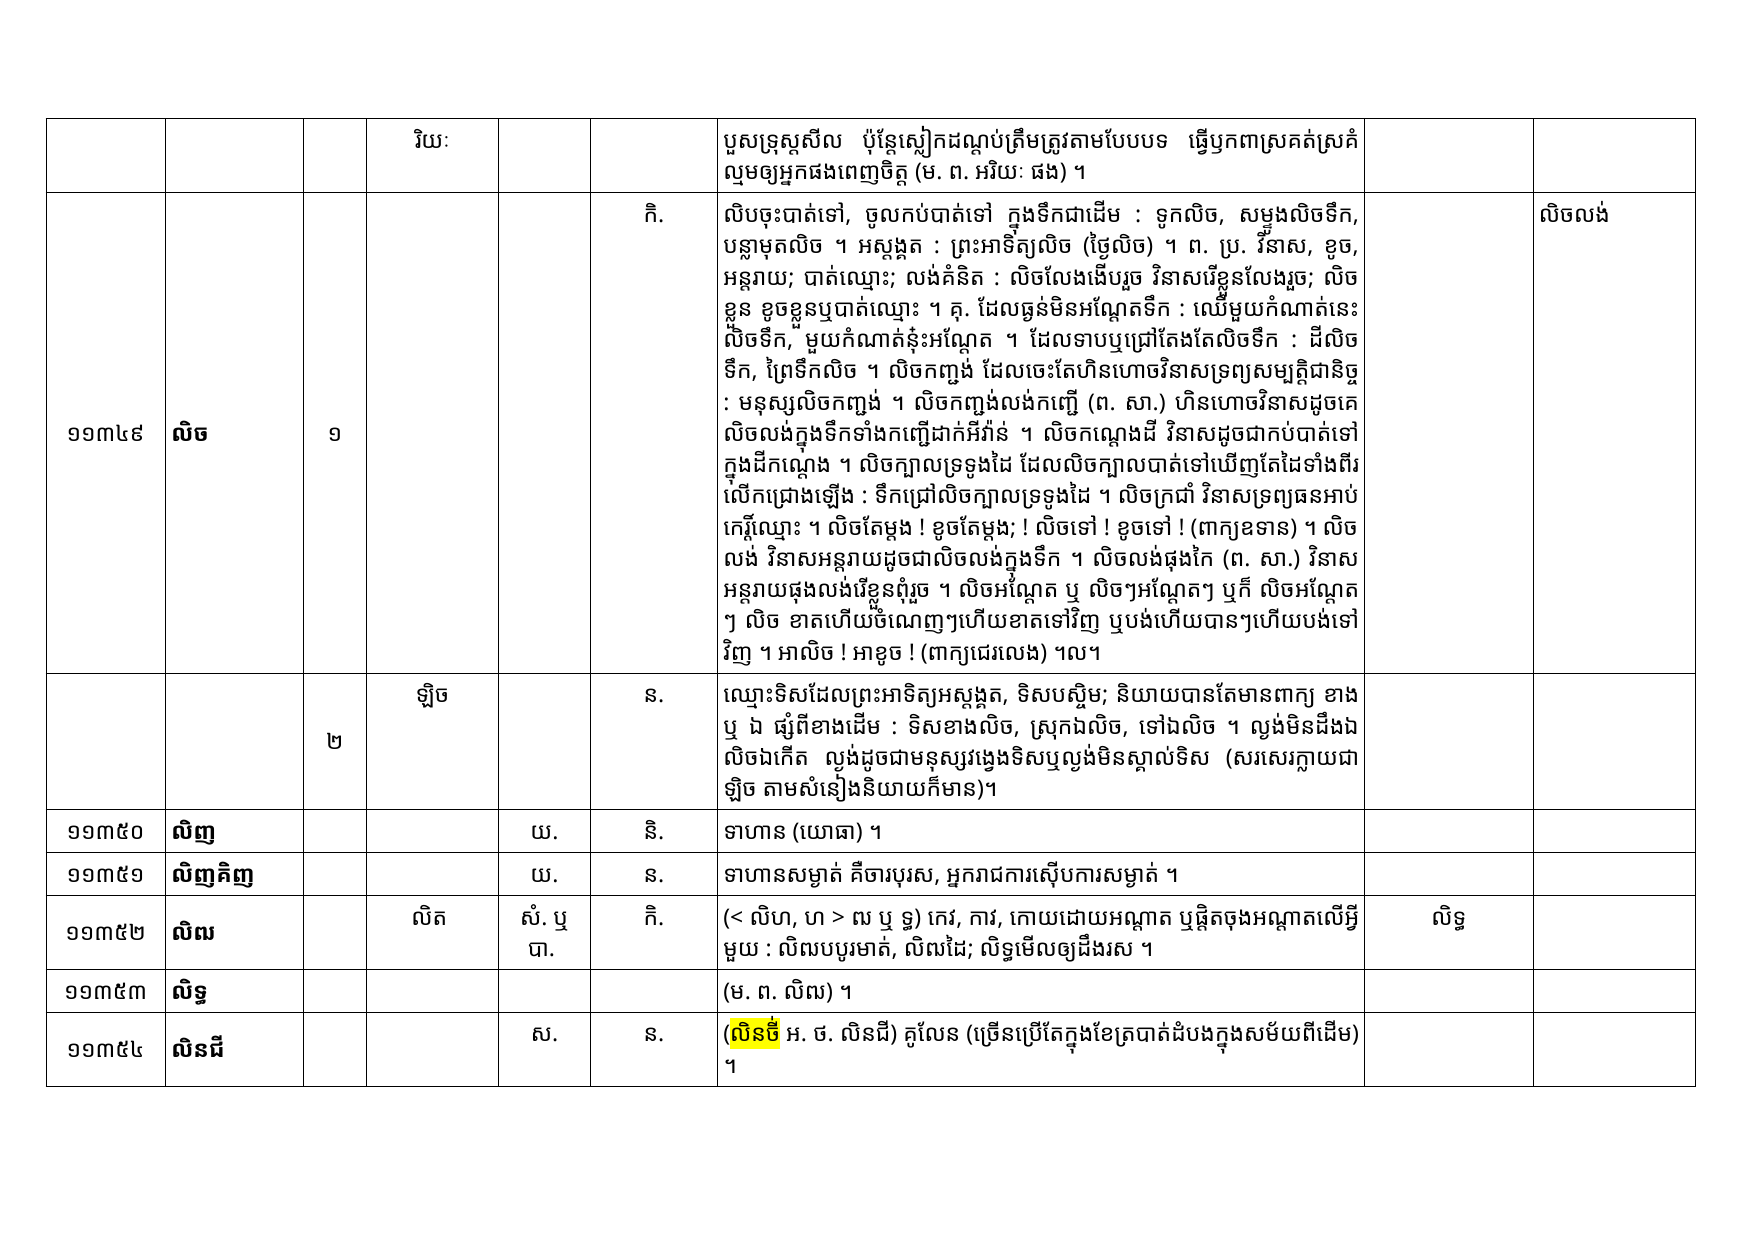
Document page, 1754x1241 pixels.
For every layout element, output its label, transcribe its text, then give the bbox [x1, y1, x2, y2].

table_cell លិច [166, 193, 303, 672]
table_cell [367, 810, 498, 852]
table_cell ១១៣៥០ [47, 810, 165, 852]
table_cell ១១៣៥៣ [47, 970, 165, 1012]
table_cell ឡិច [367, 674, 498, 809]
table_cell លិទ្ធ [166, 970, 303, 1012]
table_cell [1365, 193, 1533, 672]
table_cell [1534, 970, 1695, 1012]
table_cell ២ [304, 674, 366, 809]
table_cell [367, 1013, 498, 1086]
table_cell [304, 1013, 366, 1086]
table_cell [1534, 896, 1695, 969]
table_cell ១១៣៥១ [47, 853, 165, 895]
table_cell លិត [367, 896, 498, 969]
table_cell លិញគិញ [166, 853, 303, 895]
table_cell [1365, 119, 1533, 192]
table_cell រិយៈ [367, 119, 498, 192]
table_cell [499, 119, 590, 192]
table_cell [499, 970, 590, 1012]
table_cell [499, 193, 590, 672]
table_cell [499, 674, 590, 809]
table_cell [47, 674, 165, 809]
table_cell ន. [591, 1013, 717, 1086]
table_cell (ម. ព. លិឍ) ។ [718, 970, 1364, 1012]
table_cell [1534, 810, 1695, 852]
table_cell [1534, 119, 1695, 192]
table_cell [304, 896, 366, 969]
table_cell [304, 810, 366, 852]
table_cell ១១៣៤៩ [47, 193, 165, 672]
table_cell កិ. [591, 193, 717, 672]
table_cell ស. [499, 1013, 590, 1086]
table_cell ទាហាន​សម្ងាត់ គឺ​ចារ​បុរស, អ្នក​រាជការ​ស៊ើប​ការ​សម្ងាត់ ។ [718, 853, 1364, 895]
table_cell [304, 853, 366, 895]
table_cell [367, 193, 498, 672]
table_cell [304, 119, 366, 192]
table_cell [367, 853, 498, 895]
table_cell លិញ [166, 810, 303, 852]
table_cell ១១៣៥២ [47, 896, 165, 969]
table_cell [304, 970, 366, 1012]
table_cell ឈ្មោះ​ទិស​ដែល​ព្រះ​អាទិត្យ​អស្តង្គត, ទិស​បស្ចិម; និយាយ​បាន​តែ​មាន​ពាក្យ ខាង ឬ ឯ ផ្សំ​ពី​ខាង​ដើម : ទិស​ខាង​លិច, ស្រុក​ឯ​លិច, ទៅ​ឯ​លិច ។ ល្ងង់​មិន​ដឹង​ឯ​លិច​ឯ​កើត ល្ងង់​ដូច​ជា​មនុស្ស​វង្វេង​ទិស​ឬ​ល្ងង់​មិន​ស្គាល់​ទិស (សរសេរ​ក្លាយ​ជា ឡិច តាម​សំនៀង​និយាយ​ក៏​មាន)។ [718, 674, 1364, 809]
table_cell លិទ្ធ [1365, 896, 1533, 969]
table_cell លិឍ [166, 896, 303, 969]
table_cell ១១៣៥៤ [47, 1013, 165, 1086]
table_cell សំ. ឬ បា. [499, 896, 590, 969]
table_cell យ. [499, 810, 590, 852]
table_cell ១ [304, 193, 366, 672]
table_cell (< លិហ, ហ > ឍ ឬ ទ្ធ) កេវ, កាវ, កោយ​ដោយ​អណ្តាត ឬ​ផ្តិត​ចុង​អណ្តាត​លើ​អ្វី​មួយ : លិឍ​បបូរ​មាត់, លិឍ​ដៃ; លិទ្ធ​មើល​ឲ្យ​ដឹង​រស ។ [718, 896, 1364, 969]
table_cell [1365, 674, 1533, 809]
table_cell (លិនចី់ អ. ថ. លិនជី) គូលែន (ច្រើន​ប្រើ​តែ​ក្នុង​ខែត្រ​បាត់ដំបង​ក្នុង​សម័យ​ពី​ដើម) ។ [718, 1013, 1364, 1086]
table_cell [166, 674, 303, 809]
table_cell លិច​លង់ [1534, 193, 1695, 672]
table_cell យ. [499, 853, 590, 895]
table_cell ន. [591, 674, 717, 809]
table_cell បួស​ទ្រុស្ត​សីល ប៉ុន្តែ​ស្លៀក​ដណ្តប់​ត្រឹម​ត្រូវ​តាម​បែប​បទ ធ្វើ​ឫកពា​ស្រគត់ស្រគំ ល្មម​ឲ្យ​អ្នក​ផង​ពេញ​ចិត្ត (ម. ព. អរិយៈ ផង) ។ [718, 119, 1364, 192]
table_cell [47, 119, 165, 192]
table_cell លិនជី [166, 1013, 303, 1086]
table_cell [1534, 674, 1695, 809]
table_cell [166, 119, 303, 192]
table_cell កិ. [591, 896, 717, 969]
table_cell [1365, 970, 1533, 1012]
table_cell [1365, 853, 1533, 895]
table_cell [591, 970, 717, 1012]
table_cell ន. [591, 853, 717, 895]
table_cell ទាហាន (យោធា) ។ [718, 810, 1364, 852]
table_cell [1534, 1013, 1695, 1086]
table_cell [591, 119, 717, 192]
table_cell [1365, 810, 1533, 852]
table_cell [1534, 853, 1695, 895]
table_cell និ. [591, 810, 717, 852]
table_cell លិប​ចុះ​បាត់​ទៅ, ចូល​កប់​បាត់​ទៅ ក្នុង​ទឹក​ជាដើម : ទូក​លិច, សម្ទូង​លិច​ទឹក, បន្លា​មុត​លិច ។ អស្តង្គត : ព្រះ​អាទិត្យ​លិច (ថ្ងៃ​លិច) ។ ព. ប្រ. វិនាស, ខូច, អន្តរាយ; បាត់​ឈ្មោះ; លង់​គំនិត : លិច​លែង​ងើប​រួច វិនាស​រើ​ខ្លួន​លែង​រួច; លិច​ខ្លួន ខូច​ខ្លួន​ឬ​បាត់​ឈ្មោះ ។ គុ. ដែល​ធ្ងន់​មិន​អណ្តែត​ទឹក : ឈើ​មួយ​កំណាត់​នេះ​លិច​ទឹក, មួយ​កំណាត់​នុ៎ះ​អណ្តែត ។ ដែល​ទាប​ឬ​ជ្រៅ​តែង​តែ​លិច​ទឹក : ដី​លិច​ទឹក, ព្រៃ​ទឹក​លិច ។ លិច​កញ្ជង់ ដែល​ចេះ​តែ​ហិន​ហោច​វិនាស​ទ្រព្យ​សម្បត្តិ​ជានិច្ច : មនុស្ស​លិច​កញ្ជង់ ។ លិច​កញ្ជង់​លង់​កញ្ជើ (ព. សា.) ហិន​ហោច​វិនាស​ដូច​គេ​លិច​លង់​ក្នុង​ទឹក​ទាំង​កញ្ជើ​ដាក់​អីវ៉ាន់ ។ លិច​កណ្តេង​ដី វិនាស​ដូច​ជា​កប់​បាត់​ទៅ​ក្នុង​ដី​កណ្តេង ។ លិច​ក្បាល​ទ្រទូង​ដៃ ដែល​លិច​ក្បាល​បាត់​ទៅ​ឃើញ​តែ​ដៃ​ទាំង​ពីរ​លើក​ជ្រោង​ឡើង : ទឹក​ជ្រៅ​លិច​ក្បាល​ទ្រទូង​ដៃ ។ លិច​ក្រជាំ វិនាស​ទ្រព្យ​ធន​អាប់​កេរ្តិ៍​ឈ្មោះ ។ លិច​តែ​ម្តង ! ខូច​តែ​ម្តង; ! លិច​ទៅ ! ខូច​ទៅ ! (ពាក្យ​ឧទាន) ។ លិច​លង់ វិនាស​អន្តរាយ​ដូច​ជា​លិច​លង់​ក្នុង​ទឹក ។ លិច​លង់​ផុង​កៃ (ព. សា.) វិនាស​អន្តរាយ​ផុង​លង់​រើ​ខ្លួន​ពុំ​រួច ។ លិច​អណ្តែត ឬ លិច​ៗ​អណ្តែត​ៗ ឬ​ក៏ លិច​អណ្តែត​ៗ លិច ខាត​ហើយ​ចំណេញ​ៗ​ហើយ​ខាត​ទៅ​វិញ ឬ​បង់​ហើយ​បាន​ៗ​ហើយ​បង់​ទៅ​វិញ ។ អា​លិច ! អា​ខូច ! (ពាក្យ​ជេរ​លេង) ។ល។ [718, 193, 1364, 672]
table_cell [367, 970, 498, 1012]
table_cell [1365, 1013, 1533, 1086]
